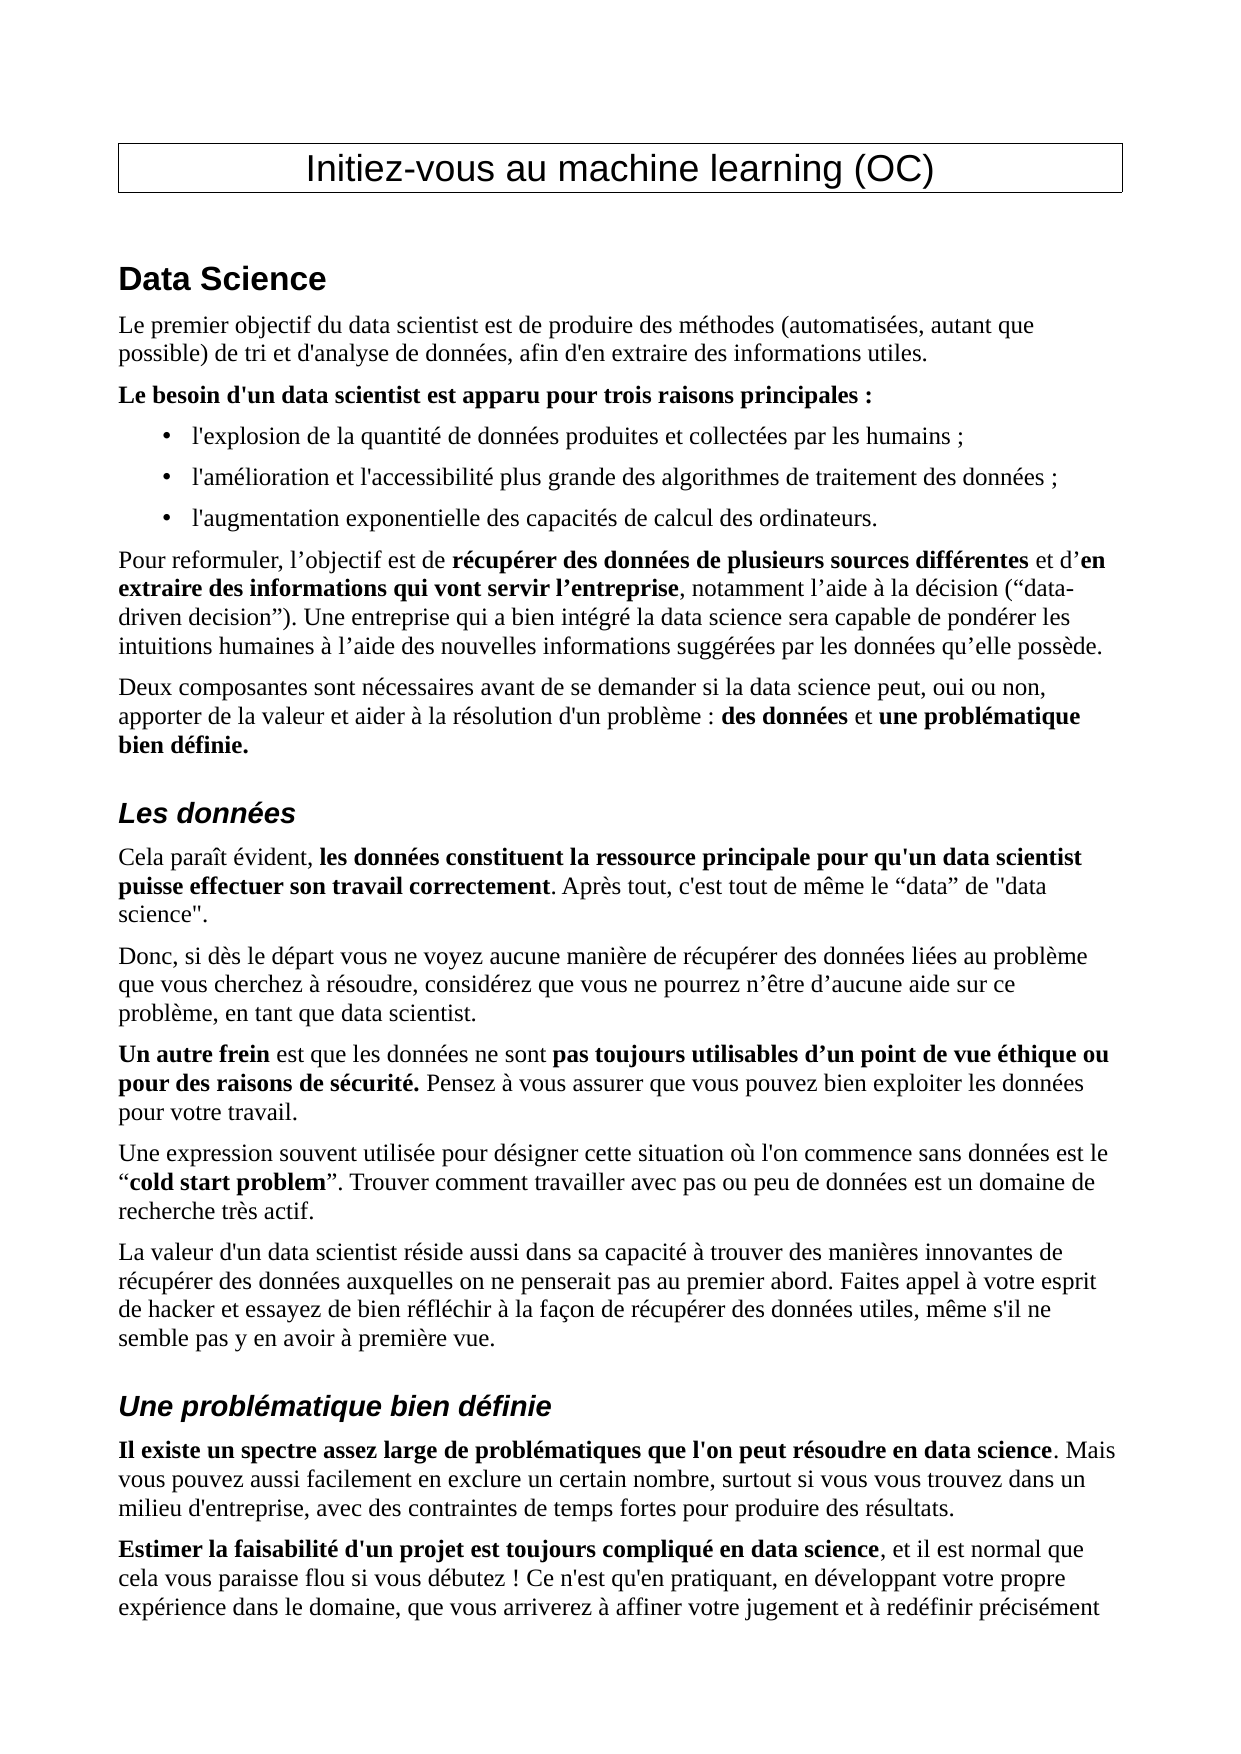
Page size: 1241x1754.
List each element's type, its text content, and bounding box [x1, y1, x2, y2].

text Deux composantes sont nécessaires avant de se demander si la data science peut, oui ou non, apporter de la valeur et aider à la résolution d'un problème : des données et une problématique bien définie. [118, 672, 1122, 758]
text Le premier objectif du data scientist est de produire des méthodes (automatisées, autant que possible) de tri et d'analyse de données, afin d'en extraire des informations utiles. [118, 310, 1122, 367]
text Un autre frein est que les données ne sont pas toujours utilisables d’un point de vue éthique ou pour des raisons de sécurité. Pensez à vous assurer que vous pouvez bien exploiter les données pour votre travail. [118, 1039, 1122, 1126]
text Le besoin d'un data scientist est apparu pour trois raisons principales : [118, 380, 1122, 408]
subtitle Initiez-vous au machine learning (OC) [119, 144, 1122, 192]
text La valeur d'un data scientist réside aussi dans sa capacité à trouver des manières innovantes de récupérer des données auxquelles on ne penserait pas au premier abord. Faites appel à votre esprit de hacker et essayez de bien réfléchir à la façon de récupérer des données utiles, même s'il ne semble pas y en avoir à première vue. [118, 1237, 1122, 1352]
subtitle Une problématique bien définie [118, 1389, 1122, 1423]
subtitle Data Science [118, 258, 1122, 297]
text Cela paraît évident, les données constituent la ressource principale pour qu'un data scientist puisse effectuer son travail correctement. Après tout, c'est tout de même le “data” de "data science". [118, 842, 1122, 928]
list l'explosion de la quantité de données produites et collectées par les humains ; [162, 421, 1122, 450]
text Il existe un spectre assez large de problématiques que l'on peut résoudre en data science. Mais vous pouvez aussi facilement en exclure un certain nombre, surtout si vous vous trouvez dans un milieu d'entreprise, avec des contraintes de temps fortes pour produire des résultats. [118, 1436, 1122, 1522]
list l'augmentation exponentielle des capacités de calcul des ordinateurs. [162, 503, 1122, 532]
text Pour reformuler, l’objectif est de récupérer des données de plusieurs sources différentes et d’en extraire des informations qui vont servir l’entreprise, notamment l’aide à la décision (“data-driven decision”). Une entreprise qui a bien intégré la data science sera capable de pondérer les intuitions humaines à l’aide des nouvelles informations suggérées par les données qu’elle possède. [118, 545, 1122, 660]
text Une expression souvent utilisée pour désigner cette situation où l'on commence sans données est le “cold start problem”. Trouver comment travailler avec pas ou peu de données est un domaine de recherche très actif. [118, 1138, 1122, 1224]
text Estimer la faisabilité d'un projet est toujours compliqué en data science, et il est normal que cela vous paraisse flou si vous débutez ! Ce n'est qu'en pratiquant, en développant votre propre expérience dans le domaine, que vous arriverez à affiner votre jugement et à redéfinir précisément [118, 1534, 1122, 1621]
list l'amélioration et l'accessibilité plus grande des algorithmes de traitement des données ; [162, 462, 1122, 491]
subtitle Les données [118, 796, 1122, 829]
text Donc, si dès le départ vous ne voyez aucune manière de récupérer des données liées au problème que vous cherchez à résoudre, considérez que vous ne pourrez n’être d’aucune aide sur ce problème, en tant que data scientist. [118, 941, 1122, 1027]
